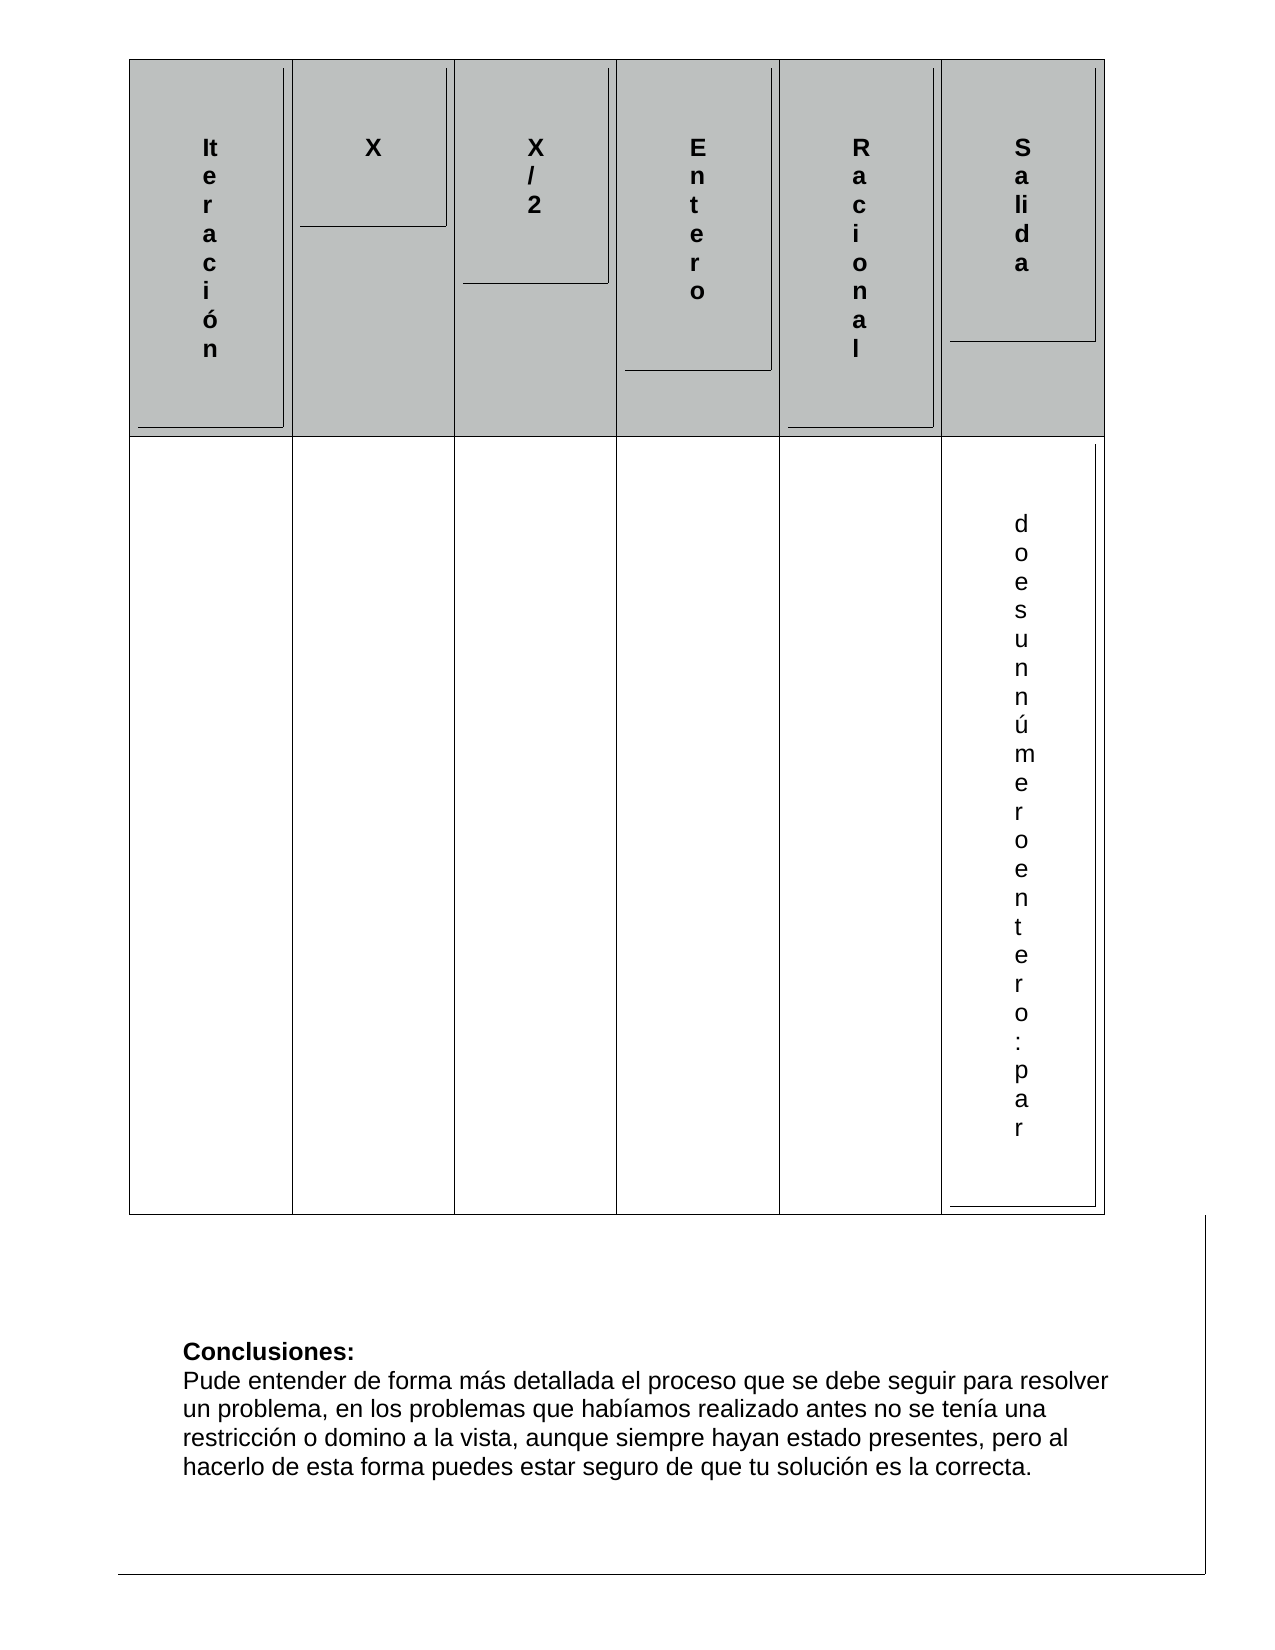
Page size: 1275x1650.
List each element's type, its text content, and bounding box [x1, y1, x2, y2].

table_cell [130, 437, 292, 1214]
table_header Iteración [130, 60, 292, 436]
text Pude entender de forma más detallada el proceso que se debe seguir para resolver un problema, en los problemas que habíamos realizado antes no se tenía una restricción o domino a la vista, aunque siempre hayan estado presentes, pero al hacerlo de esta forma puedes estar seguro de que tu solución es la correcta. [118, 1366, 1205, 1481]
table_header X/2 [455, 60, 616, 436]
table_header Salida [942, 60, 1104, 436]
table_header Entero [617, 60, 779, 436]
table_header Racional [780, 60, 941, 436]
table_cell [455, 437, 616, 1214]
text Conclusiones: [118, 1337, 1205, 1366]
table_cell [780, 437, 941, 1214]
table_cell do es un número entero: par [942, 437, 1104, 1214]
table_cell [293, 437, 454, 1214]
table_cell [617, 437, 779, 1214]
table_header X [293, 60, 454, 436]
